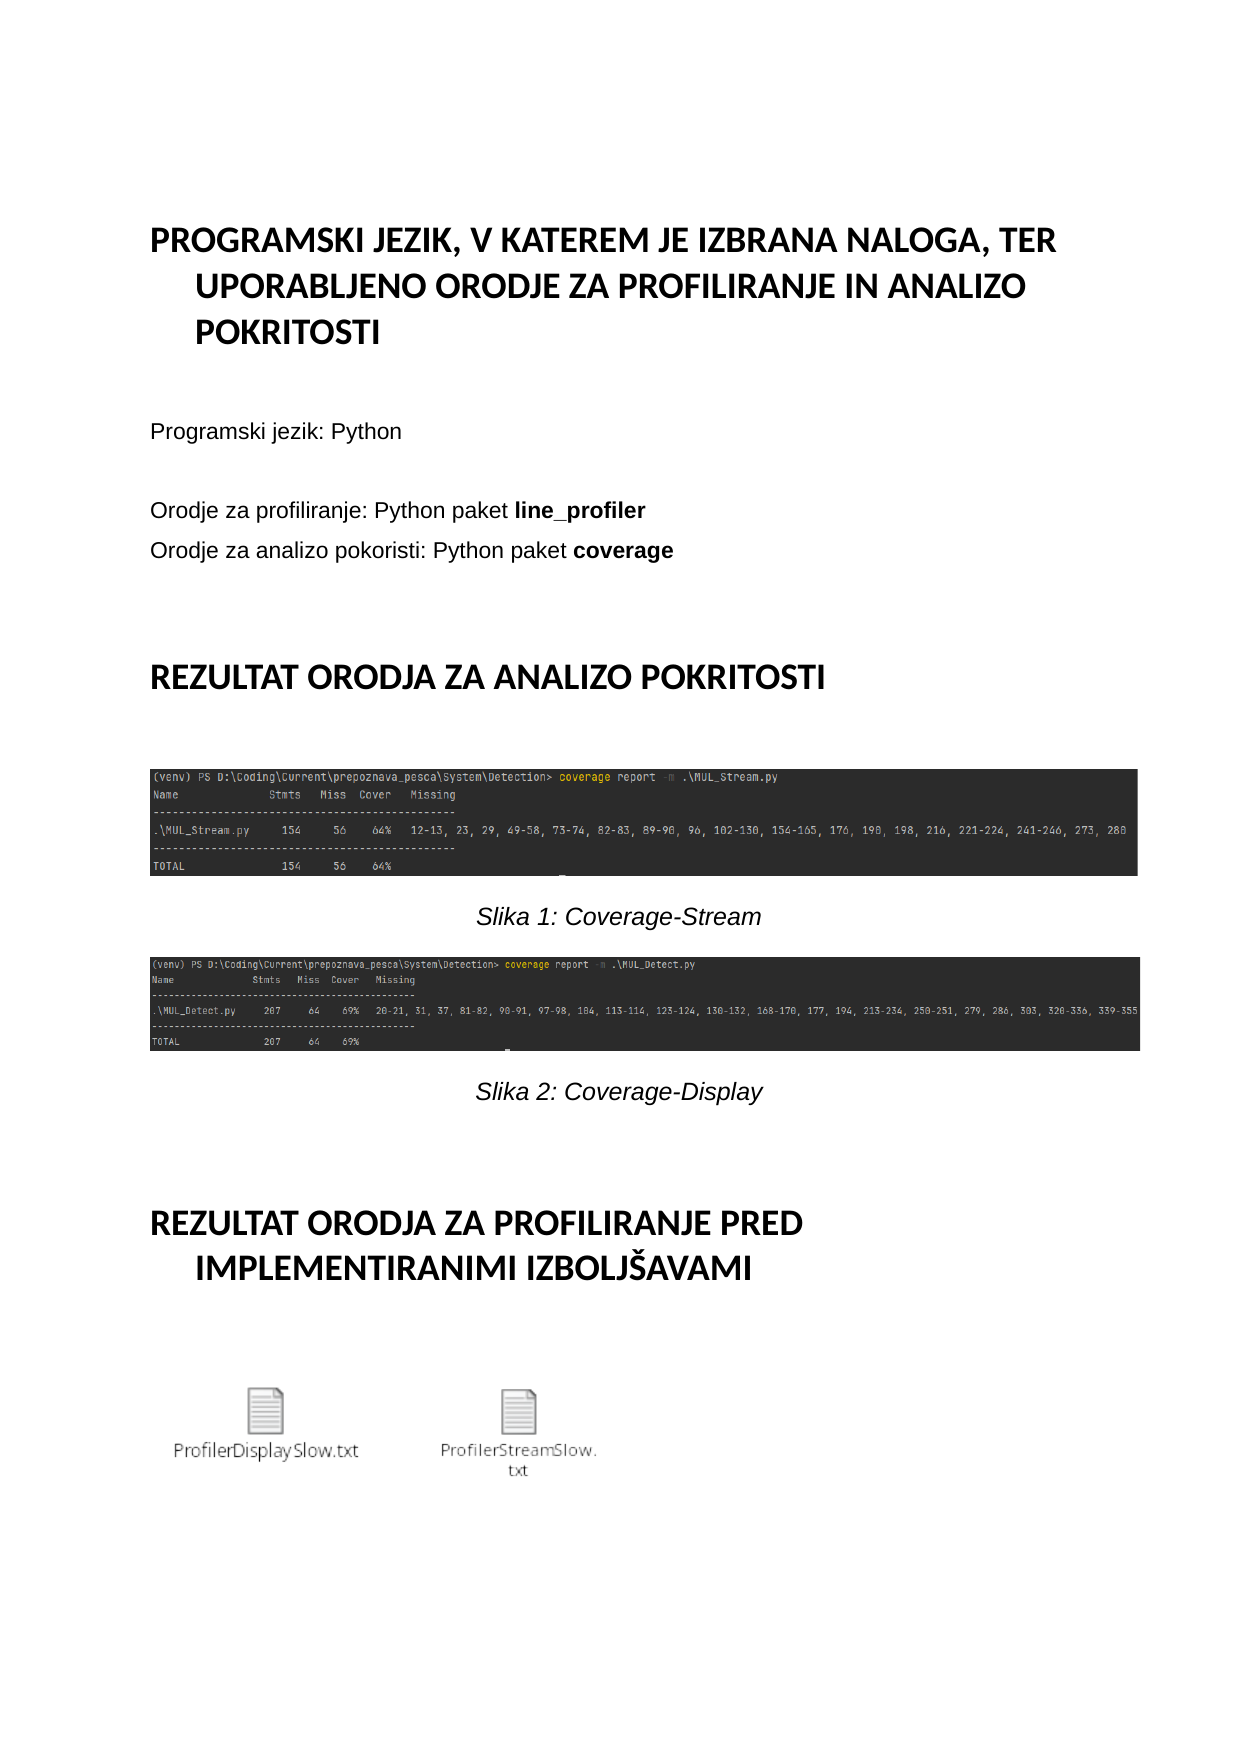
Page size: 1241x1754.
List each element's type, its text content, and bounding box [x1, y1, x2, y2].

text Slika 1: Coverage-Stream [150, 902, 1090, 930]
subtitle Rezultat orodja za profiliranje pred implementiranimi izboljšavami [150, 1198, 1090, 1290]
subtitle Rezultat orodja za analizo pokritosti [150, 653, 1090, 699]
text Programski jezik: Python [150, 418, 1090, 444]
text Orodje za analizo pokoristi: Python paket coverage [150, 537, 1090, 563]
text Orodje za profiliranje: Python paket line_profiler [150, 497, 1090, 523]
text Slika 2: Coverage-Display [150, 1077, 1090, 1105]
subtitle Programski jezik, v katerem je izbrana naloga, ter uporabljeno orodje za profiliranje in analizo pokritosti [150, 216, 1090, 354]
